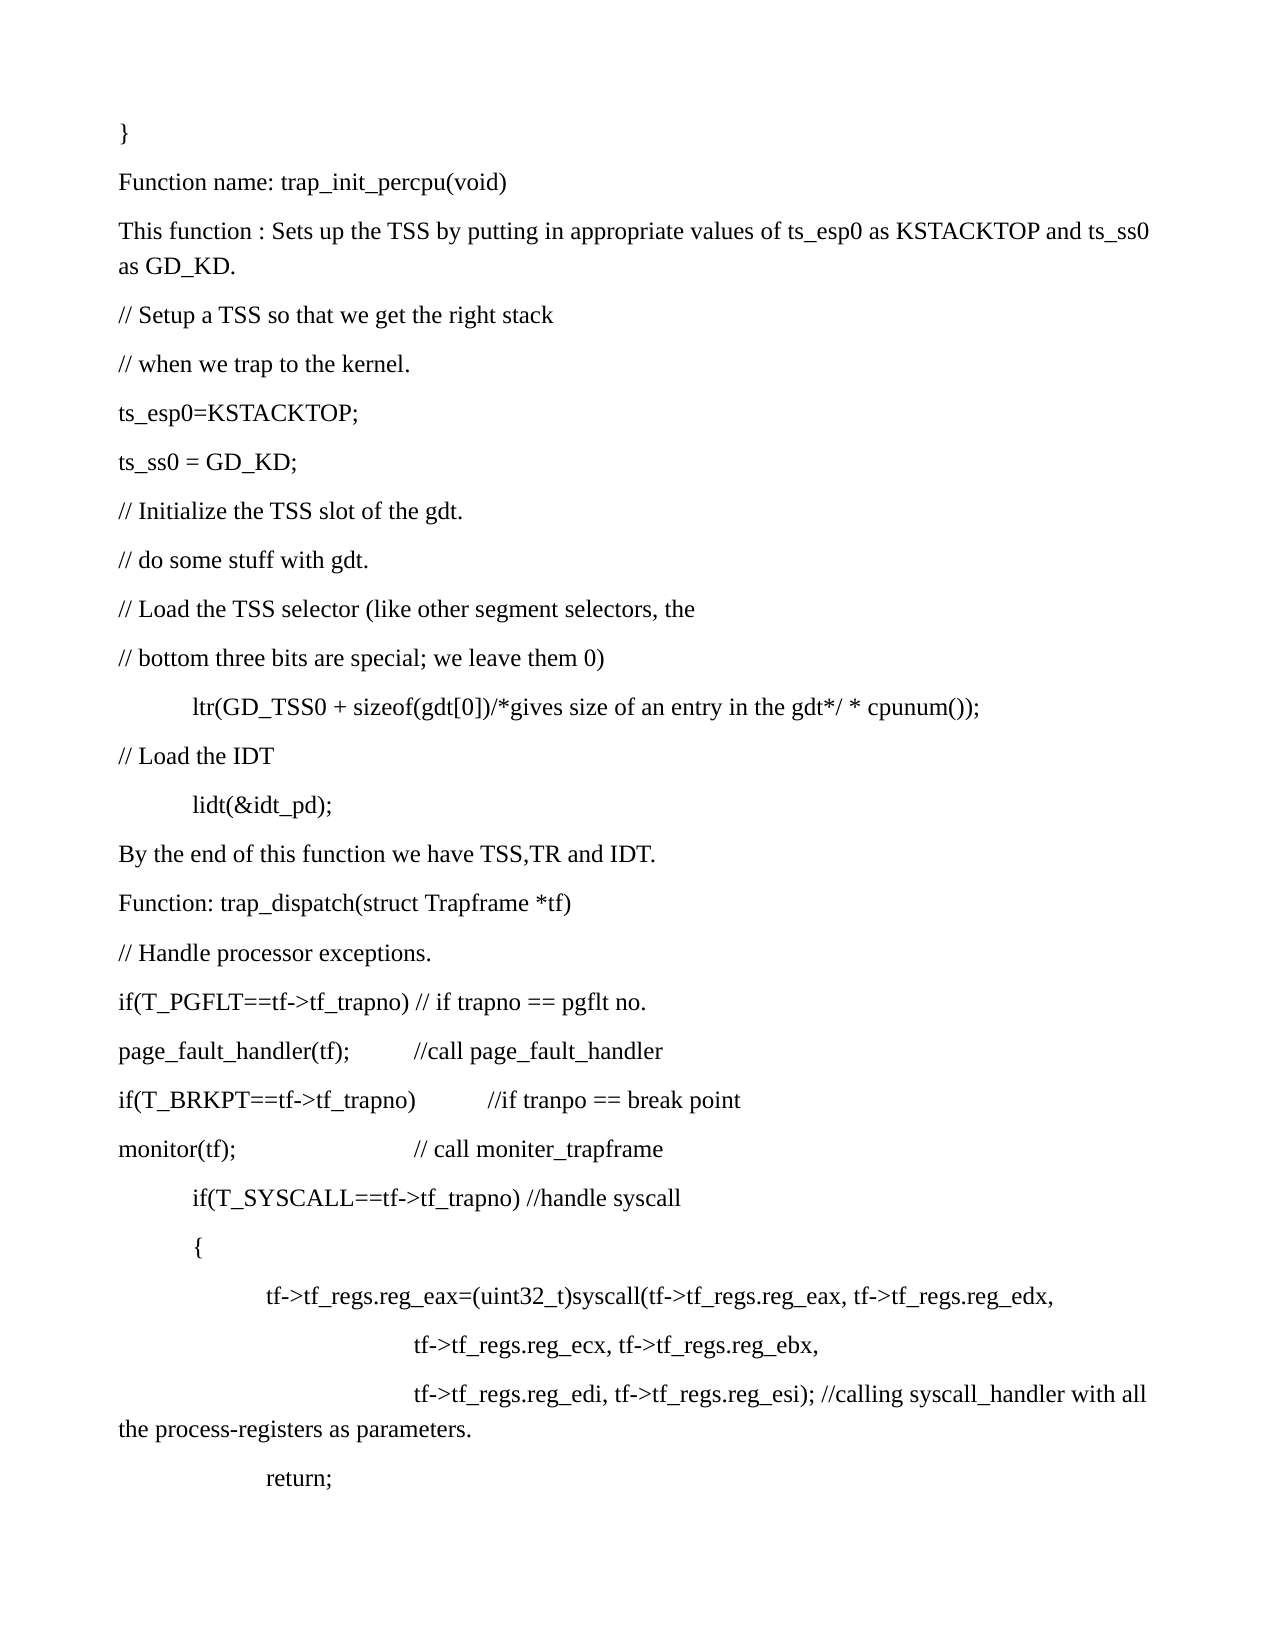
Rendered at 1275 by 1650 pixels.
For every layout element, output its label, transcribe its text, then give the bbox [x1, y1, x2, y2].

text By the end of this function we have TSS,TR and IDT. [118, 839, 1157, 868]
text // Setup a TSS so that we get the right stack [118, 300, 1157, 328]
text Function name: trap_init_percpu(void) [118, 167, 1157, 196]
text Function: trap_dispatch(struct Trapframe *tf) [118, 888, 1157, 917]
text // Load the TSS selector (like other segment selectors, the [118, 594, 1157, 623]
text ltr(GD_TSS0 + sizeof(gdt[0])/*gives size of an entry in the gdt*/ * cpunum()); [118, 692, 1157, 721]
text // Initialize the TSS slot of the gdt. [118, 496, 1157, 525]
text if(T_SYSCALL==tf->tf_trapno) //handle syscall [118, 1183, 1157, 1212]
text monitor(tf); // call moniter_trapframe [118, 1134, 1157, 1163]
text ts_esp0=KSTACKTOP; [118, 398, 1157, 427]
text // when we trap to the kernel. [118, 349, 1157, 378]
text // bottom three bits are special; we leave them 0) [118, 643, 1157, 672]
text } [118, 118, 1157, 147]
text tf->tf_regs.reg_ecx, tf->tf_regs.reg_ebx, [118, 1330, 1157, 1359]
text tf->tf_regs.reg_eax=(uint32_t)syscall(tf->tf_regs.reg_eax, tf->tf_regs.reg_edx, [118, 1281, 1157, 1310]
text ts_ss0 = GD_KD; [118, 447, 1157, 476]
text if(T_PGFLT==tf->tf_trapno) // if trapno == pgflt no. [118, 987, 1157, 1015]
text This function : Sets up the TSS by putting in appropriate values of ts_esp0 as KSTACKTOP and ts_ss0 as GD_KD. [118, 216, 1157, 279]
text // do some stuff with gdt. [118, 545, 1157, 574]
text // Handle processor exceptions. [118, 938, 1157, 966]
text lidt(&idt_pd); [118, 790, 1157, 819]
text tf->tf_regs.reg_edi, tf->tf_regs.reg_esi); //calling syscall_handler with all the process-registers as parameters. [118, 1379, 1157, 1442]
text return; [118, 1463, 1157, 1491]
text page_fault_handler(tf); //call page_fault_handler [118, 1036, 1157, 1064]
text { [118, 1232, 1157, 1261]
text // Load the IDT [118, 741, 1157, 770]
text if(T_BRKPT==tf->tf_trapno) //if tranpo == break point [118, 1085, 1157, 1113]
